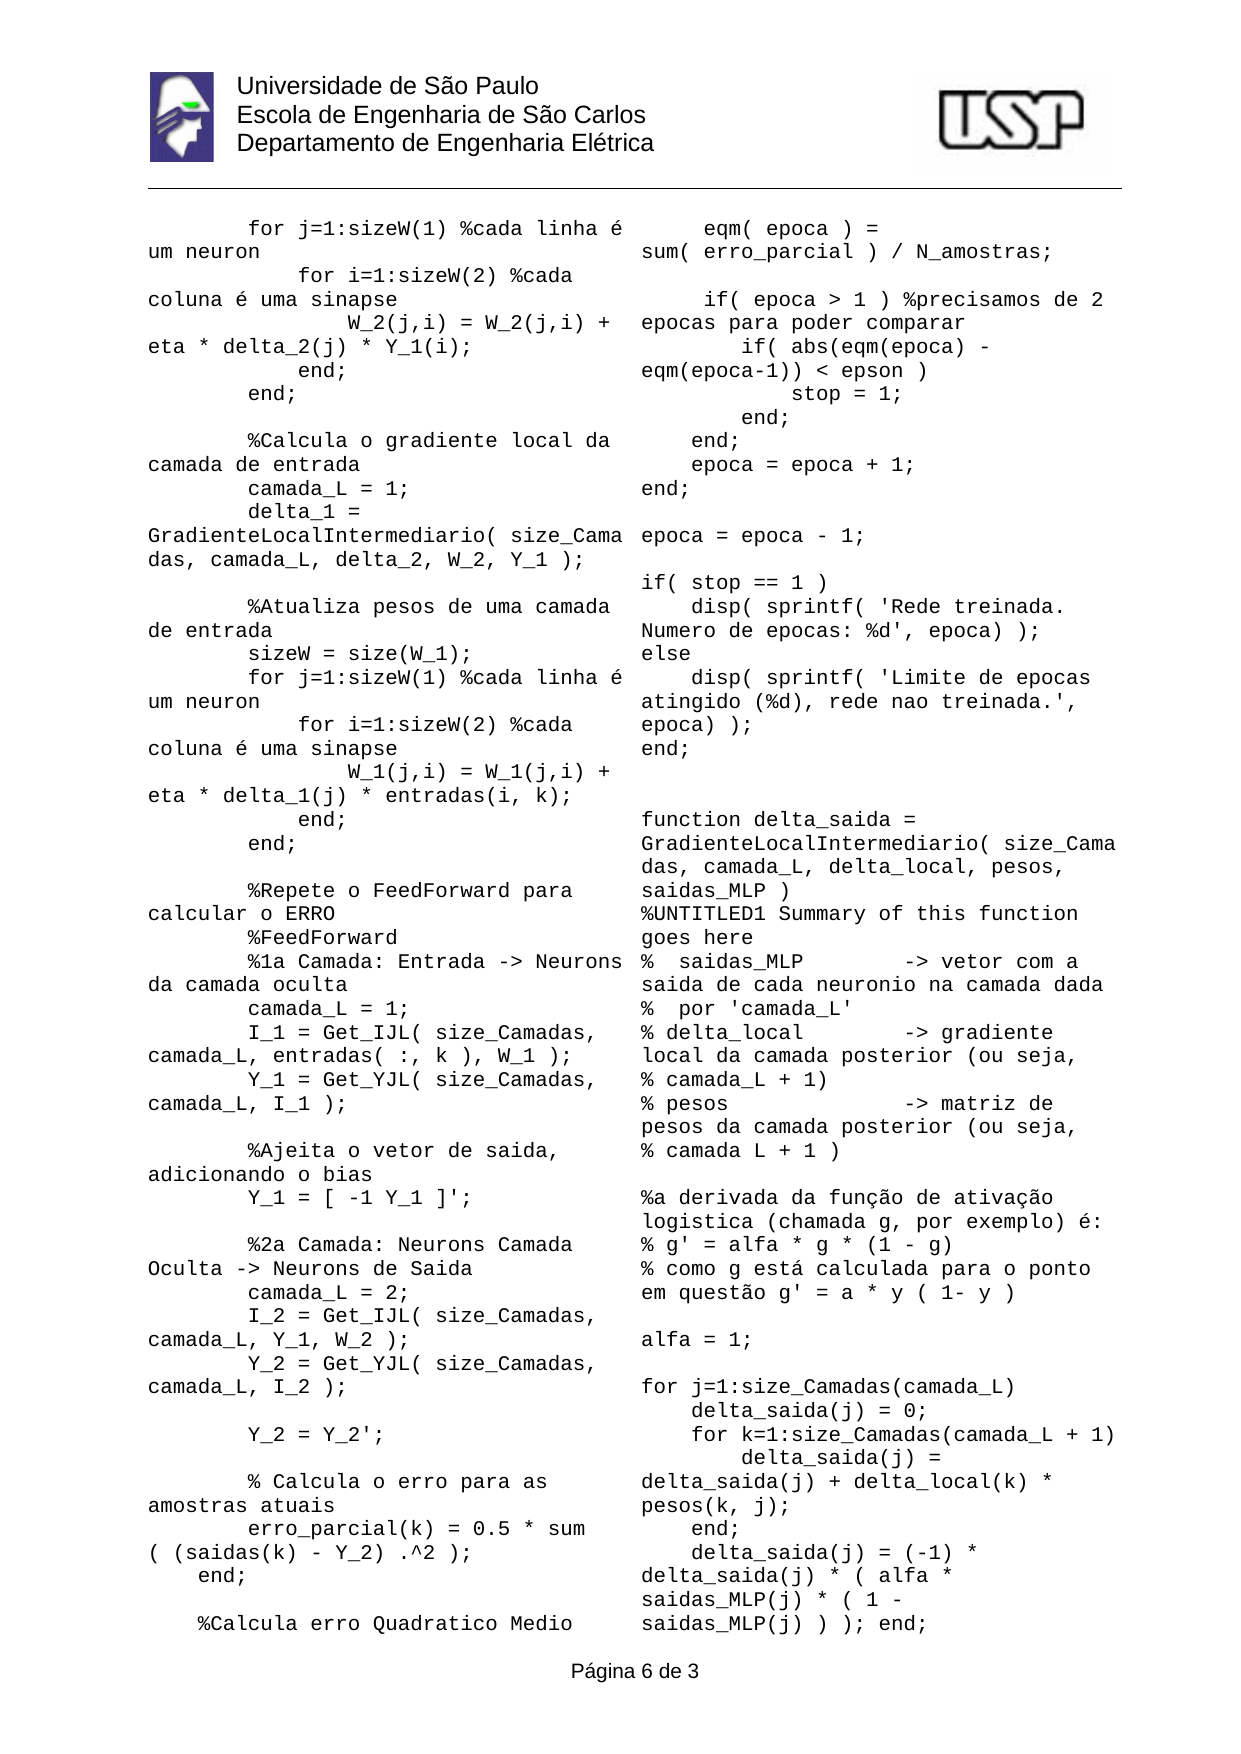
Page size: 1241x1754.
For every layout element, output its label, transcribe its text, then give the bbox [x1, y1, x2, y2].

text camada_L = 1; [148, 998, 629, 1022]
text %UNTITLED1 Summary of this function goes here [641, 903, 1122, 951]
text delta_1 = GradienteLocalIntermediario( size_Camadas, camada_L, delta_2, W_2, Y_1 ); [148, 501, 629, 572]
text function delta_saida = GradienteLocalIntermediario( size_Camadas, camada_L, delta_local, pesos, saidas_MLP ) [641, 809, 1122, 903]
text if( abs(eqm(epoca) - eqm(epoca-1)) < epson ) [641, 336, 1122, 383]
text camada_L = 1; [148, 478, 629, 501]
text %1a Camada: Entrada -> Neurons da camada oculta [148, 951, 629, 998]
text end; [641, 1518, 1122, 1542]
text W_2(j,i) = W_2(j,i) + eta * delta_2(j) * Y_1(i); [148, 312, 629, 359]
text %Repete o FeedForward para calcular o ERRO [148, 880, 629, 927]
text for j=1:sizeW(1) %cada linha é um neuron [148, 218, 629, 265]
text epoca = epoca - 1; [641, 525, 1122, 549]
text %2a Camada: Neurons Camada Oculta -> Neurons de Saida [148, 1234, 629, 1282]
text delta_saida(j) = delta_saida(j) + delta_local(k) * pesos(k, j); [641, 1447, 1122, 1518]
text for j=1:size_Camadas(camada_L) [641, 1376, 1122, 1400]
text delta_saida(j) = 0; [641, 1400, 1122, 1424]
text for i=1:sizeW(2) %cada coluna é uma sinapse [148, 265, 629, 312]
text % delta_local -> gradiente local da camada posterior (ou seja, [641, 1022, 1122, 1069]
text end; [148, 832, 629, 856]
text end; [148, 383, 629, 407]
text W_1(j,i) = W_1(j,i) + eta * delta_1(j) * entradas(i, k); [148, 762, 629, 809]
text end; [641, 738, 1122, 762]
text end; [148, 809, 629, 832]
text %Calcula o gradiente local da camada de entrada [148, 431, 629, 478]
text epoca = epoca + 1; [641, 454, 1122, 478]
text camada_L = 2; [148, 1282, 629, 1305]
text I_1 = Get_IJL( size_Camadas, camada_L, entradas( :, k ), W_1 ); [148, 1022, 629, 1069]
text if( epoca > 1 ) %precisamos de 2 epocas para poder comparar [641, 289, 1122, 336]
text % pesos -> matriz de pesos da camada posterior (ou seja, [641, 1093, 1122, 1140]
text for j=1:sizeW(1) %cada linha é um neuron [148, 667, 629, 714]
text Y_2 = Y_2'; [148, 1424, 629, 1447]
text % saidas_MLP -> vetor com a saida de cada neuronio na camada dada [641, 951, 1122, 998]
text % g' = alfa * g * (1 - g) [641, 1234, 1122, 1258]
text sizeW = size(W_1); [148, 643, 629, 667]
text Y_1 = [ -1 Y_1 ]'; [148, 1187, 629, 1211]
text else [641, 643, 1122, 667]
text Y_1 = Get_YJL( size_Camadas, camada_L, I_1 ); [148, 1069, 629, 1116]
text %Atualiza pesos de uma camada de entrada [148, 596, 629, 643]
text disp( sprintf( 'Limite de epocas atingido (%d), rede nao treinada.', epoca) ); [641, 667, 1122, 738]
text end; [148, 1566, 629, 1589]
text I_2 = Get_IJL( size_Camadas, camada_L, Y_1, W_2 ); [148, 1305, 629, 1353]
text Y_2 = Get_YJL( size_Camadas, camada_L, I_2 ); [148, 1353, 629, 1400]
text %Calcula erro Quadratico Medio [148, 1613, 629, 1636]
text eqm( epoca ) = sum( erro_parcial ) / N_amostras; [641, 218, 1122, 265]
text % como g está calculada para o ponto em questão g' = a * y ( 1- y ) [641, 1258, 1122, 1305]
text %Ajeita o vetor de saida, adicionando o bias [148, 1140, 629, 1187]
text %a derivada da função de ativação logistica (chamada g, por exemplo) é: [641, 1187, 1122, 1234]
text end; [641, 478, 1122, 501]
text delta_saida(j) = (-1) * delta_saida(j) * ( alfa * saidas_MLP(j) * ( 1 - saidas_MLP(j) ) ); end; [641, 1542, 1122, 1636]
text stop = 1; [641, 383, 1122, 407]
text for i=1:sizeW(2) %cada coluna é uma sinapse [148, 714, 629, 762]
text for k=1:size_Camadas(camada_L + 1) [641, 1424, 1122, 1447]
text % Calcula o erro para as amostras atuais [148, 1471, 629, 1518]
text end; [148, 359, 629, 383]
text end; [641, 407, 1122, 431]
text % camada L + 1 ) [641, 1140, 1122, 1163]
text disp( sprintf( 'Rede treinada. Numero de epocas: %d', epoca) ); [641, 596, 1122, 643]
text erro_parcial(k) = 0.5 * sum ( (saidas(k) - Y_2) .^2 ); [148, 1518, 629, 1566]
picture [149, 72, 214, 162]
text % camada_L + 1) [641, 1069, 1122, 1093]
text %FeedForward [148, 927, 629, 951]
text % por 'camada_L' [641, 998, 1122, 1022]
text end; [641, 431, 1122, 454]
text alfa = 1; [641, 1329, 1122, 1353]
text if( stop == 1 ) [641, 572, 1122, 596]
picture [918, 71, 1112, 175]
